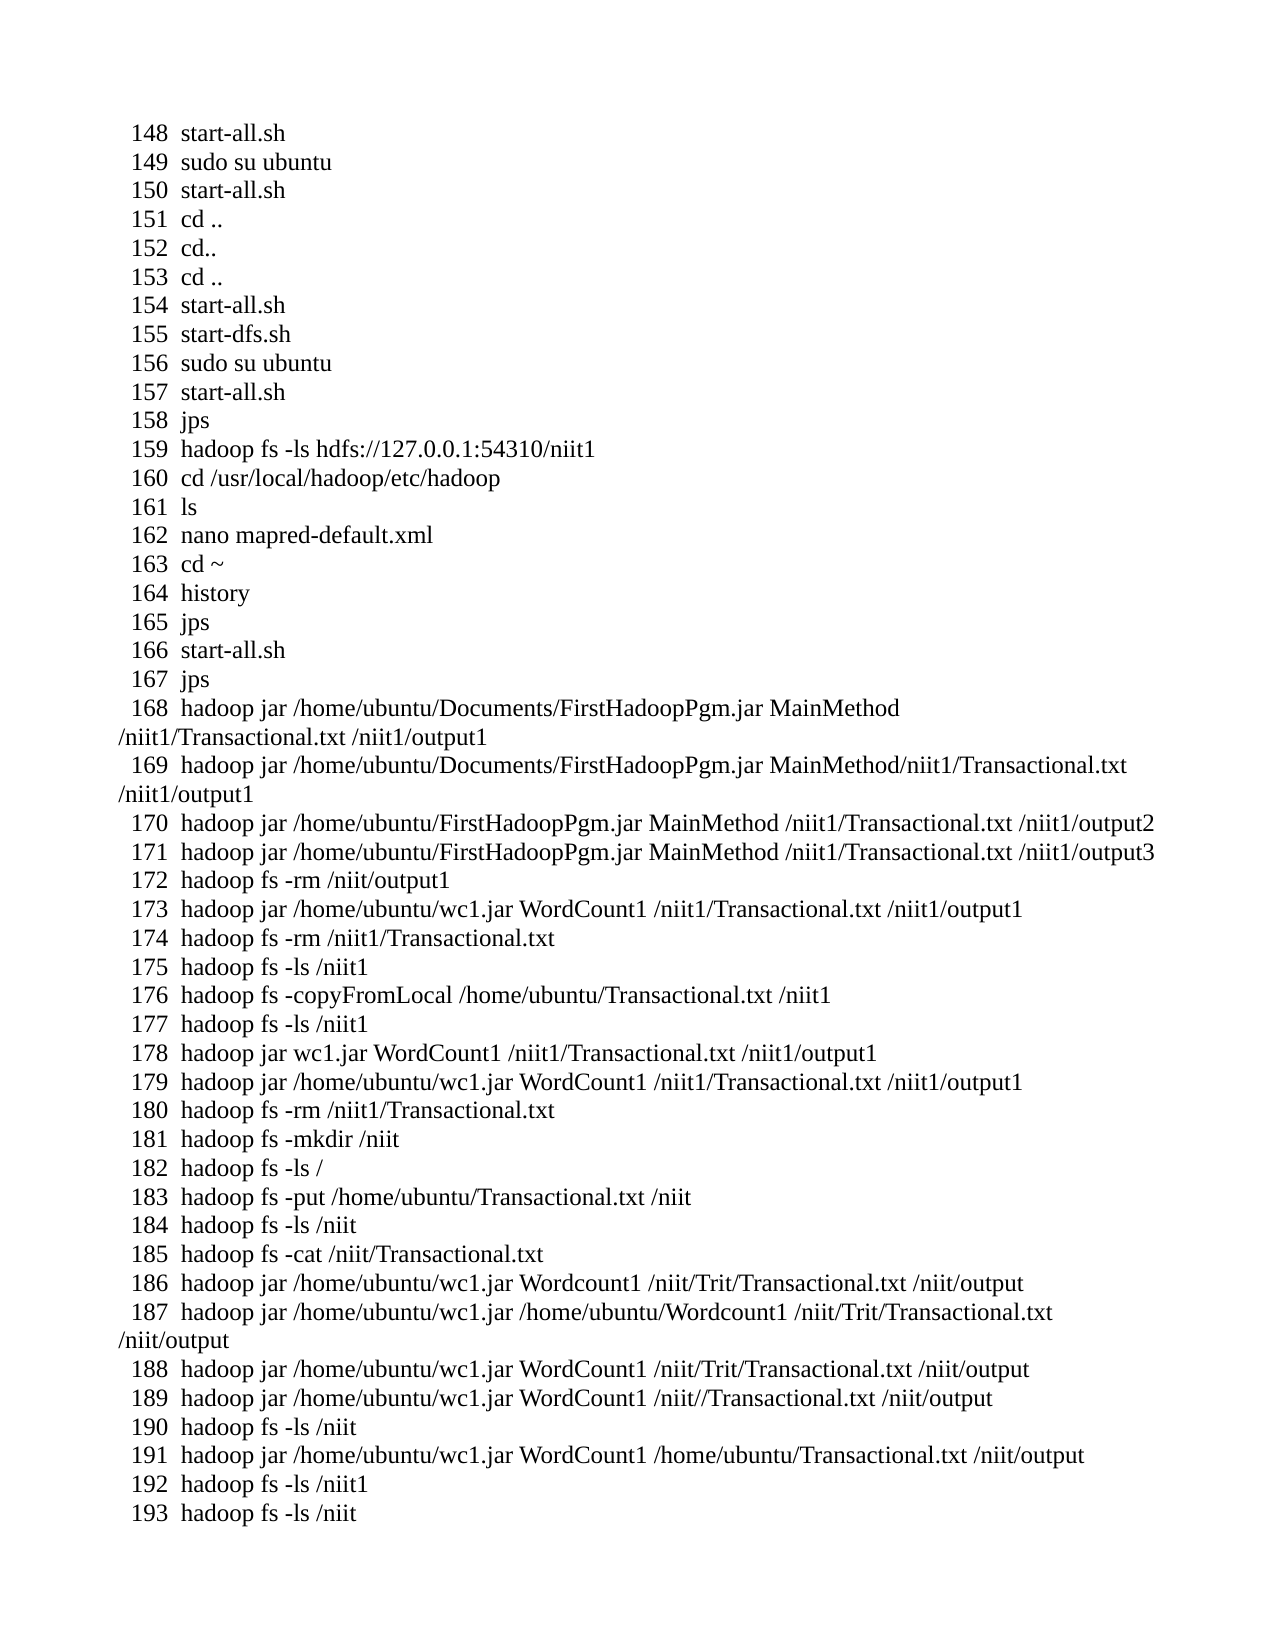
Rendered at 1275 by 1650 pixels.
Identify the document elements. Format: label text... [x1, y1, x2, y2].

text 173 hadoop jar /home/ubuntu/wc1.jar WordCount1 /niit1/Transactional.txt /niit1/output1 [118, 894, 1157, 923]
text 183 hadoop fs -put /home/ubuntu/Transactional.txt /niit [118, 1182, 1157, 1211]
text 150 start-all.sh [118, 176, 1157, 204]
text 179 hadoop jar /home/ubuntu/wc1.jar WordCount1 /niit1/Transactional.txt /niit1/output1 [118, 1067, 1157, 1096]
text 174 hadoop fs -rm /niit1/Transactional.txt [118, 923, 1157, 952]
text 193 hadoop fs -ls /niit [118, 1498, 1157, 1527]
text 178 hadoop jar wc1.jar WordCount1 /niit1/Transactional.txt /niit1/output1 [118, 1038, 1157, 1067]
text 148 start-all.sh [118, 118, 1157, 147]
text 155 start-dfs.sh [118, 319, 1157, 348]
text 152 cd.. [118, 233, 1157, 262]
text 166 start-all.sh [118, 636, 1157, 664]
text 180 hadoop fs -rm /niit1/Transactional.txt [118, 1096, 1157, 1124]
text 172 hadoop fs -rm /niit/output1 [118, 866, 1157, 894]
text 169 hadoop jar /home/ubuntu/Documents/FirstHadoopPgm.jar MainMethod/niit1/Transactional.txt /niit1/output1 [118, 751, 1157, 808]
text 160 cd /usr/local/hadoop/etc/hadoop [118, 463, 1157, 492]
text 157 start-all.sh [118, 377, 1157, 406]
text 162 nano mapred-default.xml [118, 521, 1157, 549]
text 171 hadoop jar /home/ubuntu/FirstHadoopPgm.jar MainMethod /niit1/Transactional.txt /niit1/output3 [118, 837, 1157, 866]
text 187 hadoop jar /home/ubuntu/wc1.jar /home/ubuntu/Wordcount1 /niit/Trit/Transactional.txt /niit/output [118, 1297, 1157, 1354]
text 188 hadoop jar /home/ubuntu/wc1.jar WordCount1 /niit/Trit/Transactional.txt /niit/output [118, 1354, 1157, 1383]
text 153 cd .. [118, 262, 1157, 291]
text 167 jps [118, 664, 1157, 693]
text 159 hadoop fs -ls hdfs://127.0.0.1:54310/niit1 [118, 434, 1157, 463]
text 190 hadoop fs -ls /niit [118, 1412, 1157, 1441]
text 185 hadoop fs -cat /niit/Transactional.txt [118, 1239, 1157, 1268]
text 192 hadoop fs -ls /niit1 [118, 1469, 1157, 1498]
text 165 jps [118, 607, 1157, 636]
text 158 jps [118, 406, 1157, 434]
text 182 hadoop fs -ls / [118, 1153, 1157, 1182]
text 164 history [118, 578, 1157, 607]
text 189 hadoop jar /home/ubuntu/wc1.jar WordCount1 /niit//Transactional.txt /niit/output [118, 1383, 1157, 1412]
text 149 sudo su ubuntu [118, 147, 1157, 176]
text 154 start-all.sh [118, 291, 1157, 319]
text 151 cd .. [118, 204, 1157, 233]
text 177 hadoop fs -ls /niit1 [118, 1009, 1157, 1038]
text 186 hadoop jar /home/ubuntu/wc1.jar Wordcount1 /niit/Trit/Transactional.txt /niit/output [118, 1268, 1157, 1297]
text 191 hadoop jar /home/ubuntu/wc1.jar WordCount1 /home/ubuntu/Transactional.txt /niit/output [118, 1441, 1157, 1469]
text 161 ls [118, 492, 1157, 521]
text 168 hadoop jar /home/ubuntu/Documents/FirstHadoopPgm.jar MainMethod /niit1/Transactional.txt /niit1/output1 [118, 693, 1157, 751]
text 181 hadoop fs -mkdir /niit [118, 1124, 1157, 1153]
text 170 hadoop jar /home/ubuntu/FirstHadoopPgm.jar MainMethod /niit1/Transactional.txt /niit1/output2 [118, 808, 1157, 837]
text 175 hadoop fs -ls /niit1 [118, 952, 1157, 981]
text 156 sudo su ubuntu [118, 348, 1157, 377]
text 176 hadoop fs -copyFromLocal /home/ubuntu/Transactional.txt /niit1 [118, 981, 1157, 1009]
text 163 cd ~ [118, 549, 1157, 578]
text 184 hadoop fs -ls /niit [118, 1211, 1157, 1239]
